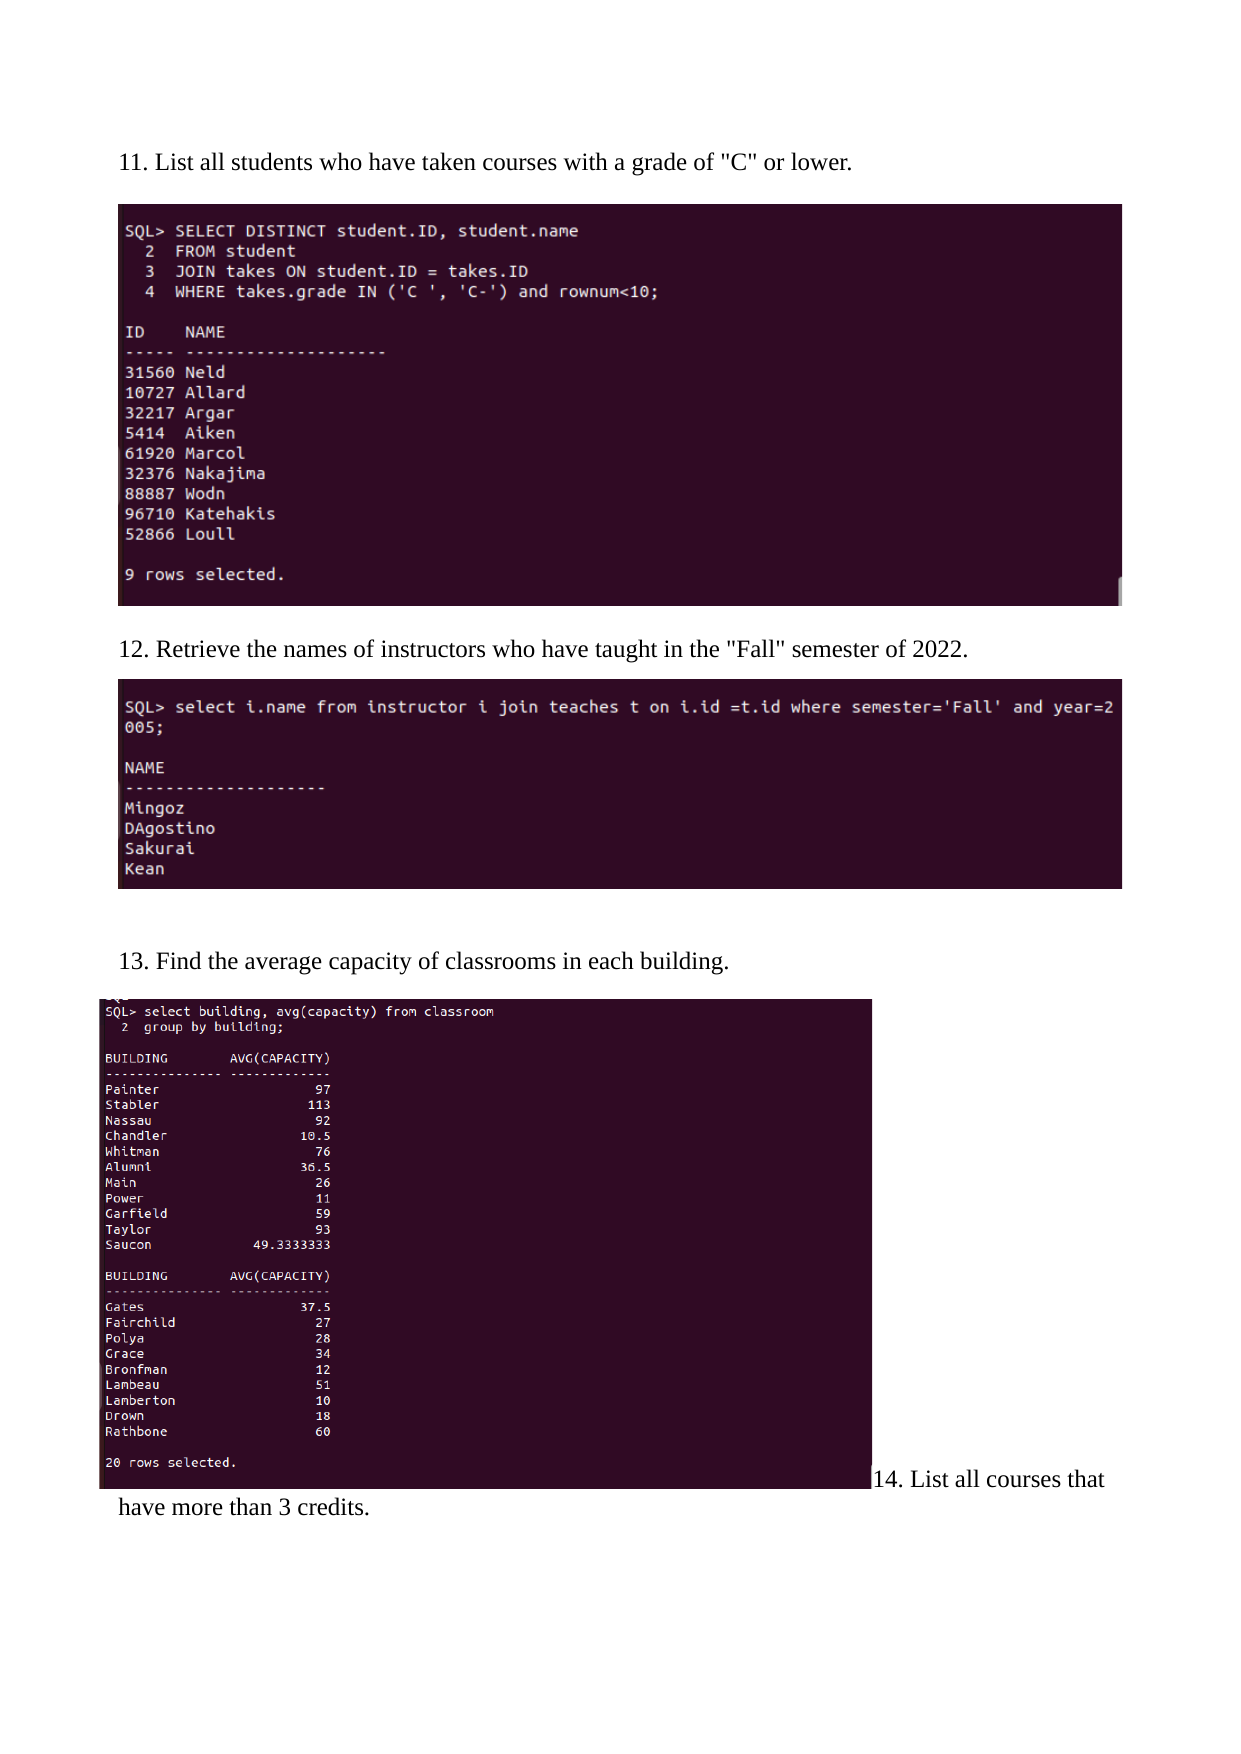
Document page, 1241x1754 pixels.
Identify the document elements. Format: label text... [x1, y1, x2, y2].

text 11. List all students who have taken courses with a grade of "C" or lower. [118, 147, 1122, 176]
text 13. Find the average capacity of classrooms in each building. [118, 946, 1122, 975]
text 12. Retrieve the names of instructors who have taught in the "Fall" semester of 2022. [118, 634, 1122, 663]
text 14. List all courses that have more than 3 credits. [118, 1464, 1122, 1521]
